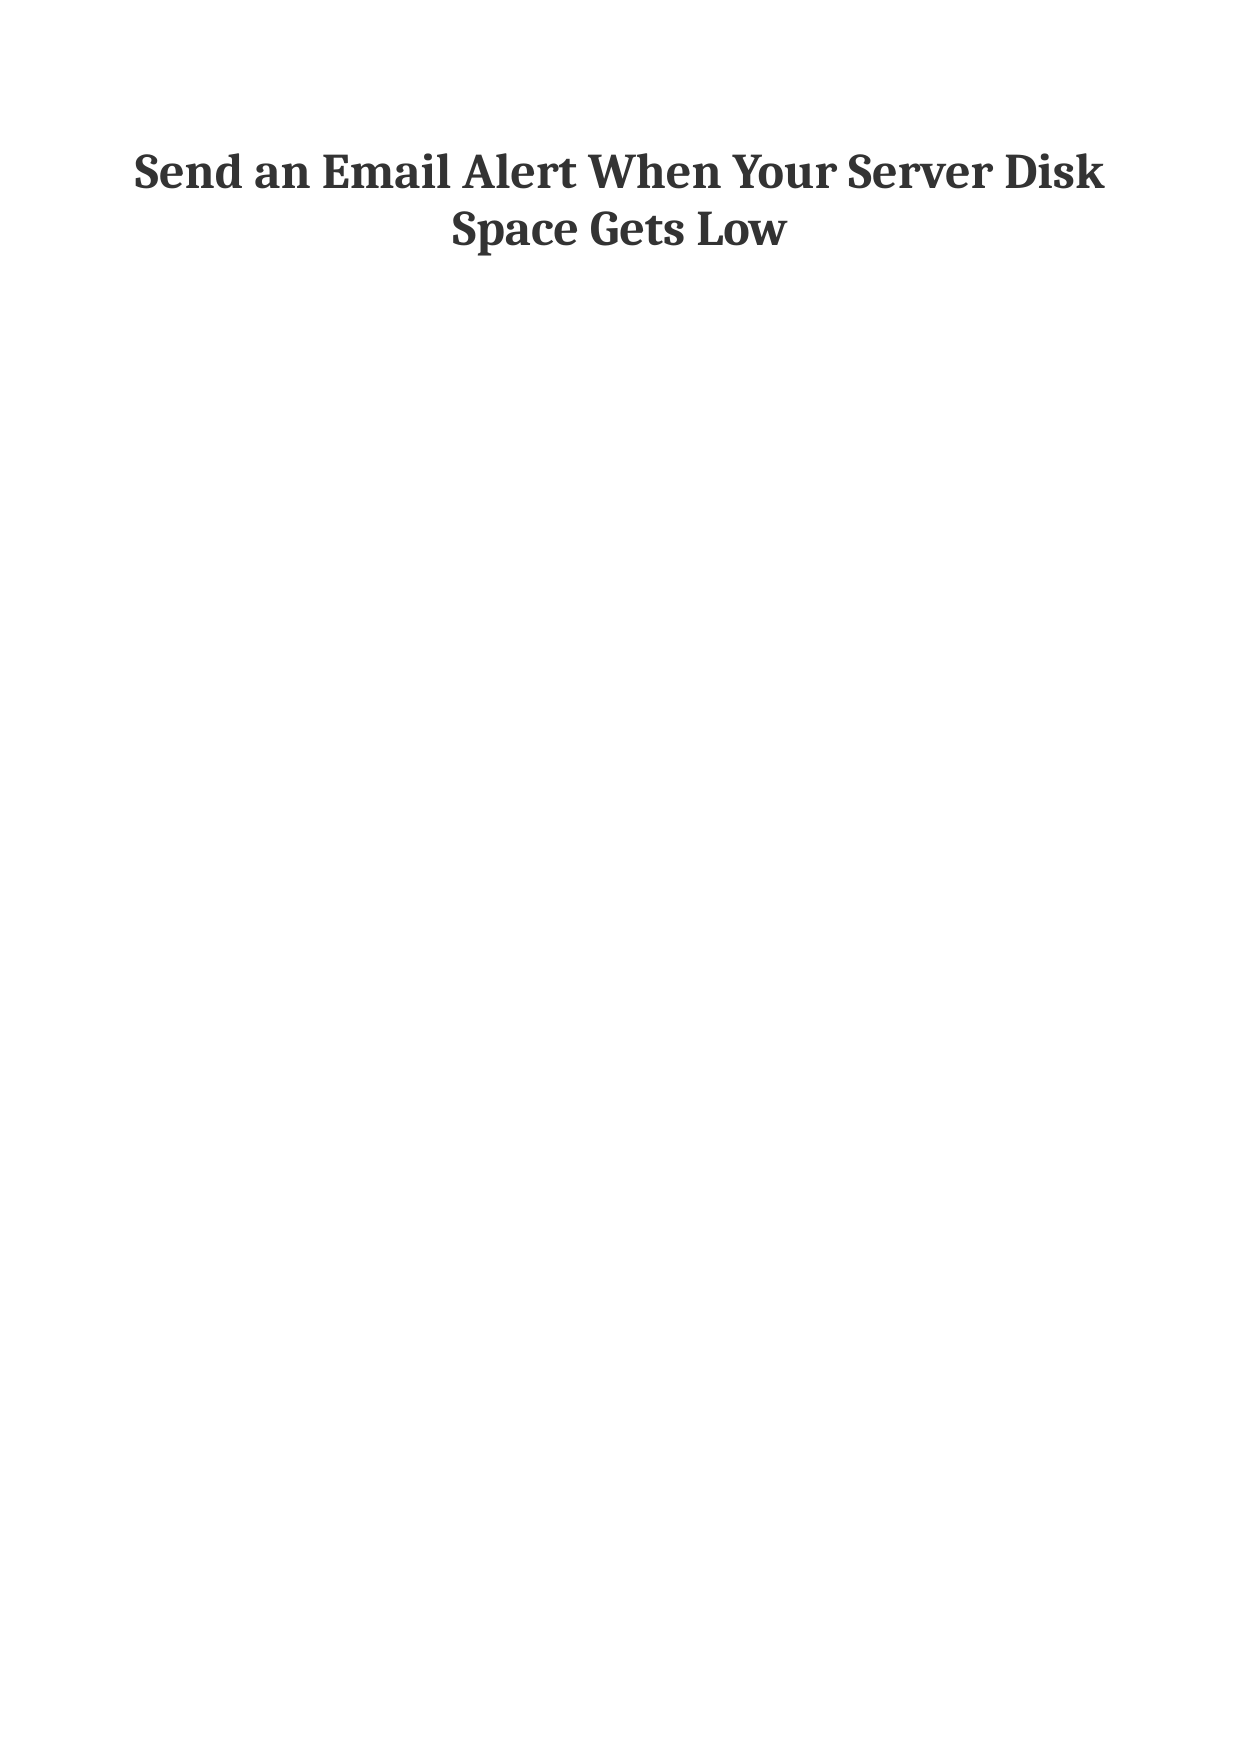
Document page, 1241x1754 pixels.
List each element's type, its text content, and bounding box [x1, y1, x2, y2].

subtitle Send an Email Alert When Your Server Disk Space Gets Low [118, 143, 1122, 258]
